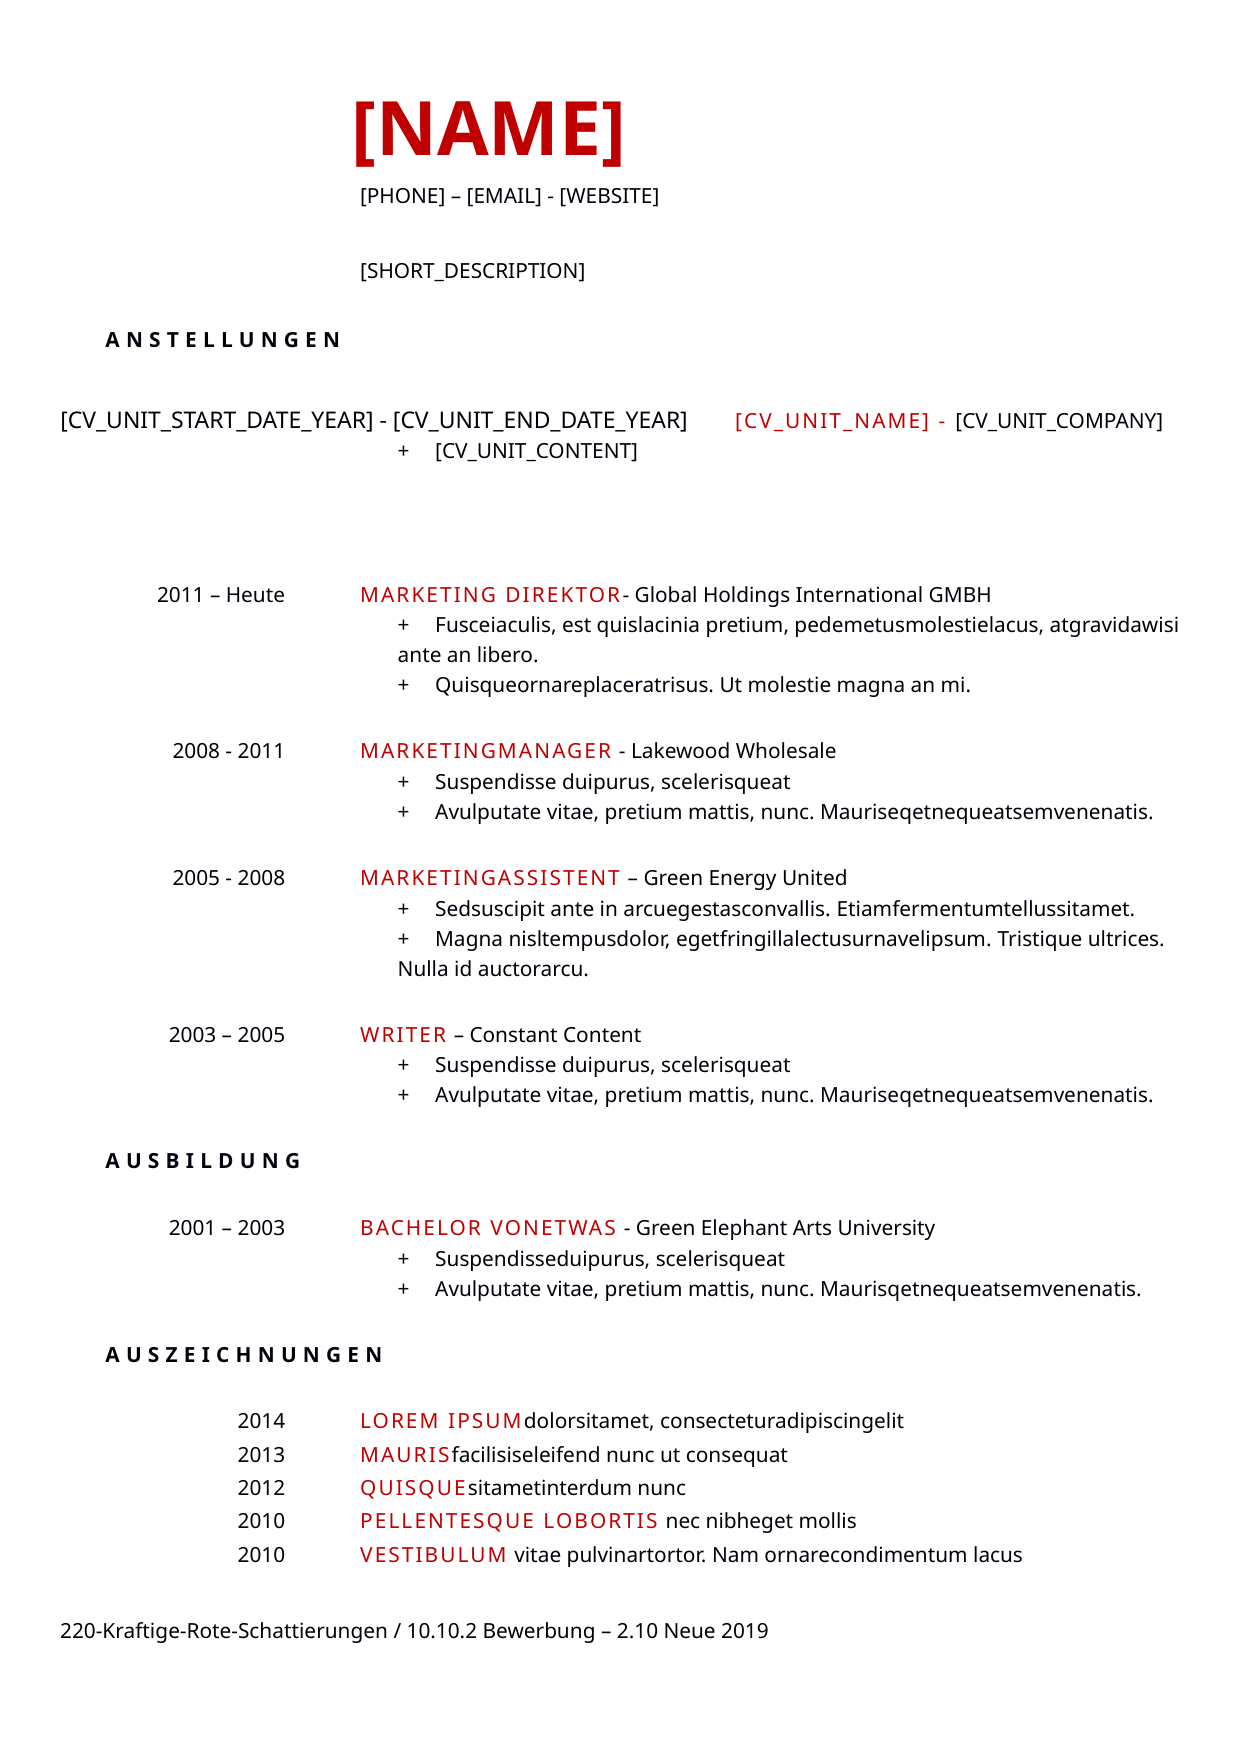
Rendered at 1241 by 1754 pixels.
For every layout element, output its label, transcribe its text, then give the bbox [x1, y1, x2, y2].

list Suspendisse duipurus, scelerisqueat [397, 765, 1180, 795]
text 2013 Maurisfacilisiseleifend nunc ut consequat [60, 1435, 1180, 1469]
text [PHONE] – [EMAIL] - [WEBSITE] [60, 177, 1180, 211]
text 2008 - 2011 MARKETINGMANAGER - Lakewood Wholesale [60, 732, 1180, 765]
text [CV_UNIT_START_DATE_YEAR] - [CV_UNIT_END_DATE_YEAR] [CV_UNIT_NAME] - [CV_UNIT_COMPANY] [60, 401, 1180, 435]
subtitle ANSTELLUNGEN [60, 321, 1180, 354]
text 2010 Pellentesque lobortis nec nibheget mollis [60, 1502, 1180, 1535]
text 2010 Vestibulum vitae pulvinartortor. Nam ornarecondimentum lacus [60, 1535, 1180, 1569]
subtitle AUSBILDUNG [60, 1142, 1180, 1175]
text [SHORT_DESCRIPTION] [360, 244, 1180, 288]
list [CV_UNIT_CONTENT] [397, 435, 1180, 465]
subtitle AUSZEICHNUNGEN [60, 1335, 1180, 1369]
list Suspendisse duipurus, scelerisqueat [397, 1049, 1180, 1079]
list Quisqueornareplaceratrisus. Ut molestie magna an mi. [397, 669, 1180, 699]
list Sedsuscipit ante in arcuegestasconvallis. Etiamfermentumtellussitamet. [397, 892, 1180, 922]
list Fusceiaculis, est quislacinia pretium, pedemetusmolestielacus, atgravidawisi ante an libero. [397, 609, 1180, 669]
list Avulputate vitae, pretium mattis, nunc. Maurisqetnequeatsemvenenatis. [397, 1272, 1180, 1302]
text 220-Kraftige-Rote-Schattierungen / 10.10.2 Bewerbung – 2.10 Neue 2019 [60, 1616, 1180, 1644]
text 2012 Quisquesitametinterdum nunc [60, 1469, 1180, 1502]
list Avulputate vitae, pretium mattis, nunc. Mauriseqetnequeatsemvenenatis. [397, 1079, 1180, 1109]
text 2001 – 2003 BACHELOR VONETWAS - Green Elephant Arts University [60, 1209, 1180, 1242]
text 2005 - 2008 MARKETINGASSISTENT – Green Energy United [60, 859, 1180, 892]
text [NAME] [60, 75, 1180, 177]
text 2003 – 2005 WRITER – Constant Content [60, 1015, 1180, 1049]
text 2011 – Heute MARKETING DIREkTOR- Global Holdings International GMBH [60, 575, 1180, 609]
list Avulputate vitae, pretium mattis, nunc. Mauriseqetnequeatsemvenenatis. [397, 795, 1180, 825]
list Magna nisltempusdolor, egetfringillalectusurnavelipsum. Tristique ultrices. Nulla id auctorarcu. [397, 922, 1180, 982]
text 2014 Lorem ipsumdolorsitamet, consecteturadipiscingelit [60, 1402, 1180, 1435]
list Suspendisseduipurus, scelerisqueat [397, 1242, 1180, 1272]
